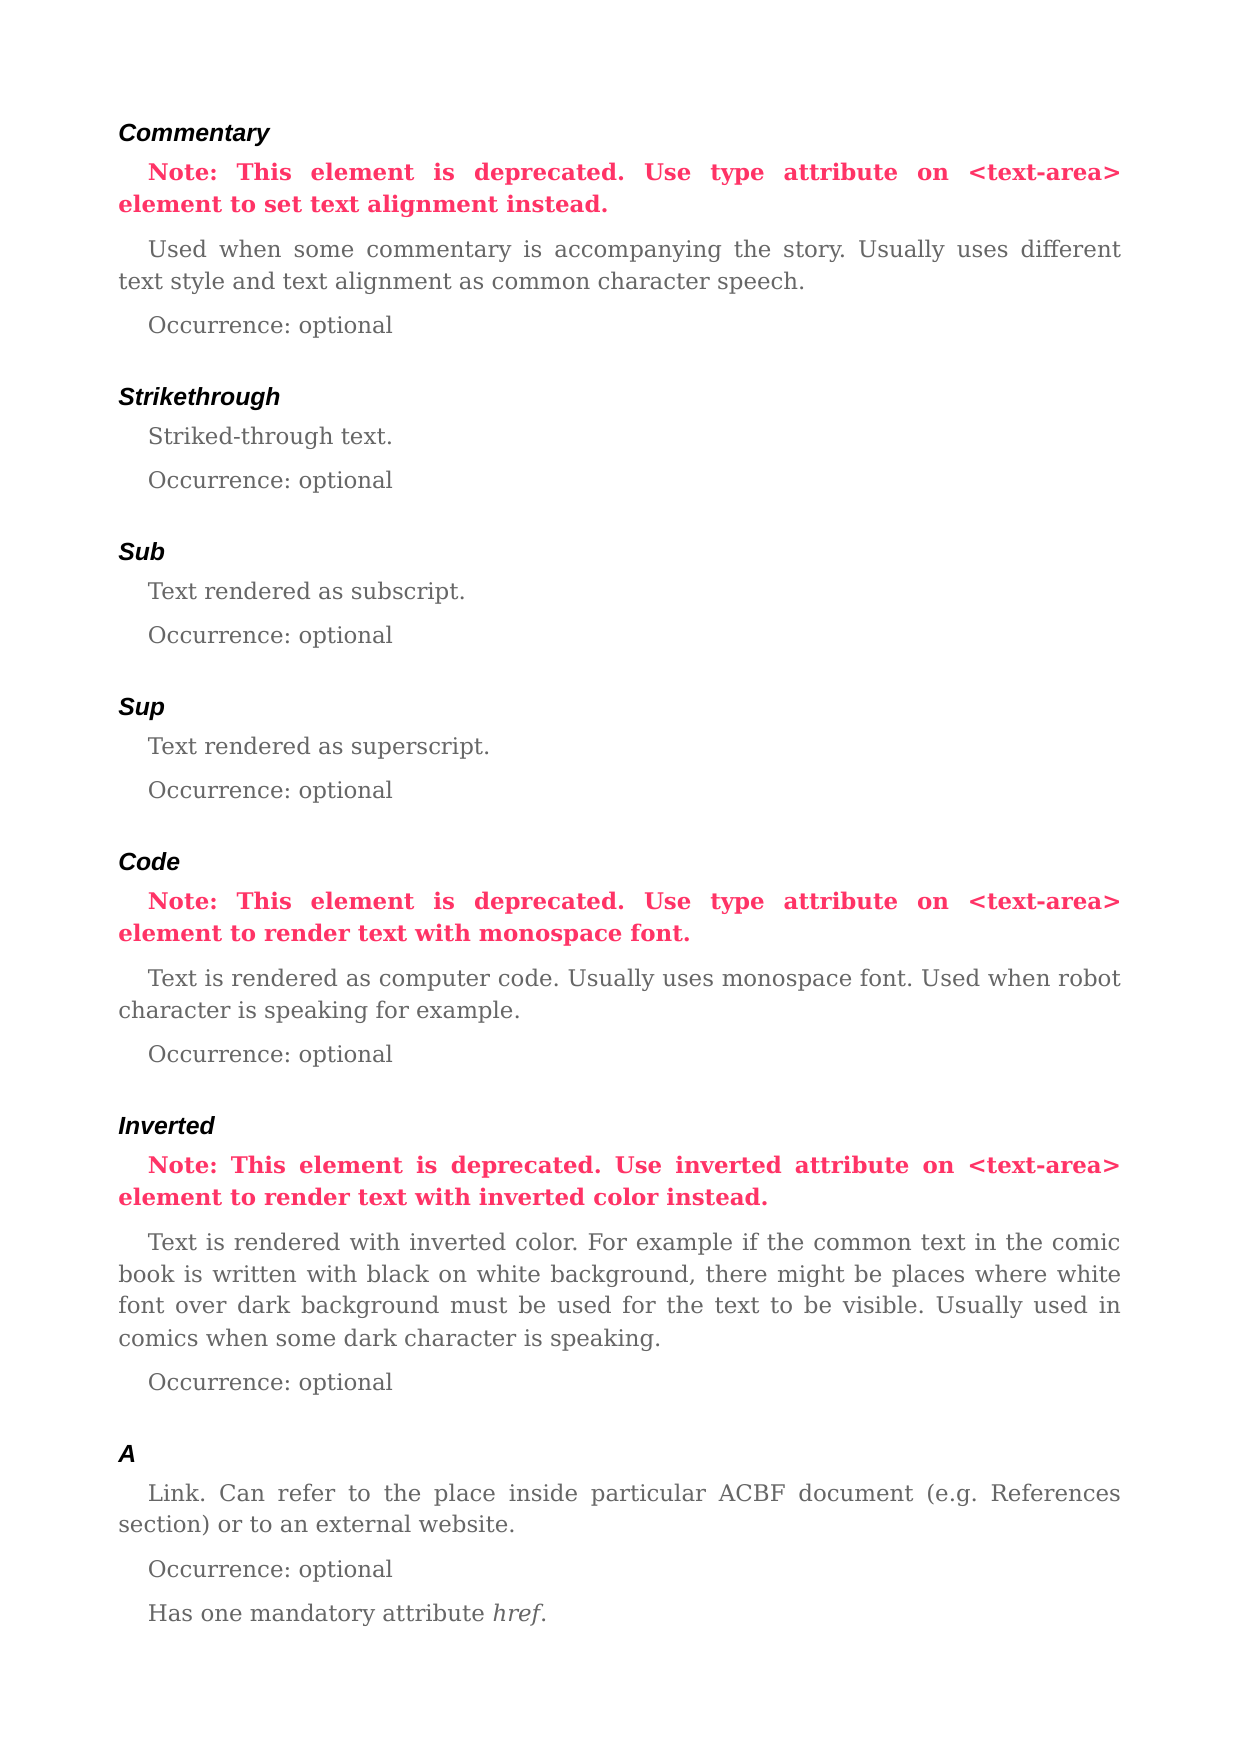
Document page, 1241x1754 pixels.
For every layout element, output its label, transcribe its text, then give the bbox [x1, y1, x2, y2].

subtitle Strikethrough [118, 382, 1122, 411]
text Note: This element is deprecated. Use inverted attribute on <text-area> element to render text with inverted color instead. [118, 1152, 1122, 1211]
text Occurrence: optional [118, 1041, 1122, 1068]
text Text is rendered as computer code. Usually uses monospace font. Used when robot character is speaking for example. [118, 965, 1122, 1023]
text Link. Can refer to the place inside particular ACBF document (e.g. References section) or to an external website. [118, 1480, 1122, 1538]
subtitle Sub [118, 537, 1122, 566]
text Text is rendered with inverted color. For example if the common text in the comic book is written with black on white background, there might be places where white font over dark background must be used for the text to be visible. Usually used in comics when some dark character is speaking. [118, 1229, 1122, 1351]
text Has one mandatory attribute href. [118, 1601, 1122, 1627]
text Occurrence: optional [118, 777, 1122, 804]
subtitle Inverted [118, 1111, 1122, 1139]
text Occurrence: optional [118, 467, 1122, 494]
text Striked-through text. [118, 423, 1122, 450]
text Occurrence: optional [118, 1369, 1122, 1396]
text Used when some commentary is accompanying the story. Usually uses different text style and text alignment as common character speech. [118, 236, 1122, 295]
text Text rendered as superscript. [118, 733, 1122, 760]
text Note: This element is deprecated. Use type attribute on <text-area> element to set text alignment instead. [118, 159, 1122, 218]
subtitle Code [118, 847, 1122, 876]
subtitle A [118, 1439, 1122, 1467]
text Occurrence: optional [118, 312, 1122, 339]
subtitle Commentary [118, 118, 1122, 147]
text Note: This element is deprecated. Use type attribute on <text-area> element to render text with monospace font. [118, 888, 1122, 947]
text Occurrence: optional [118, 622, 1122, 649]
subtitle Sup [118, 692, 1122, 721]
text Text rendered as subscript. [118, 578, 1122, 605]
text Occurrence: optional [118, 1556, 1122, 1583]
